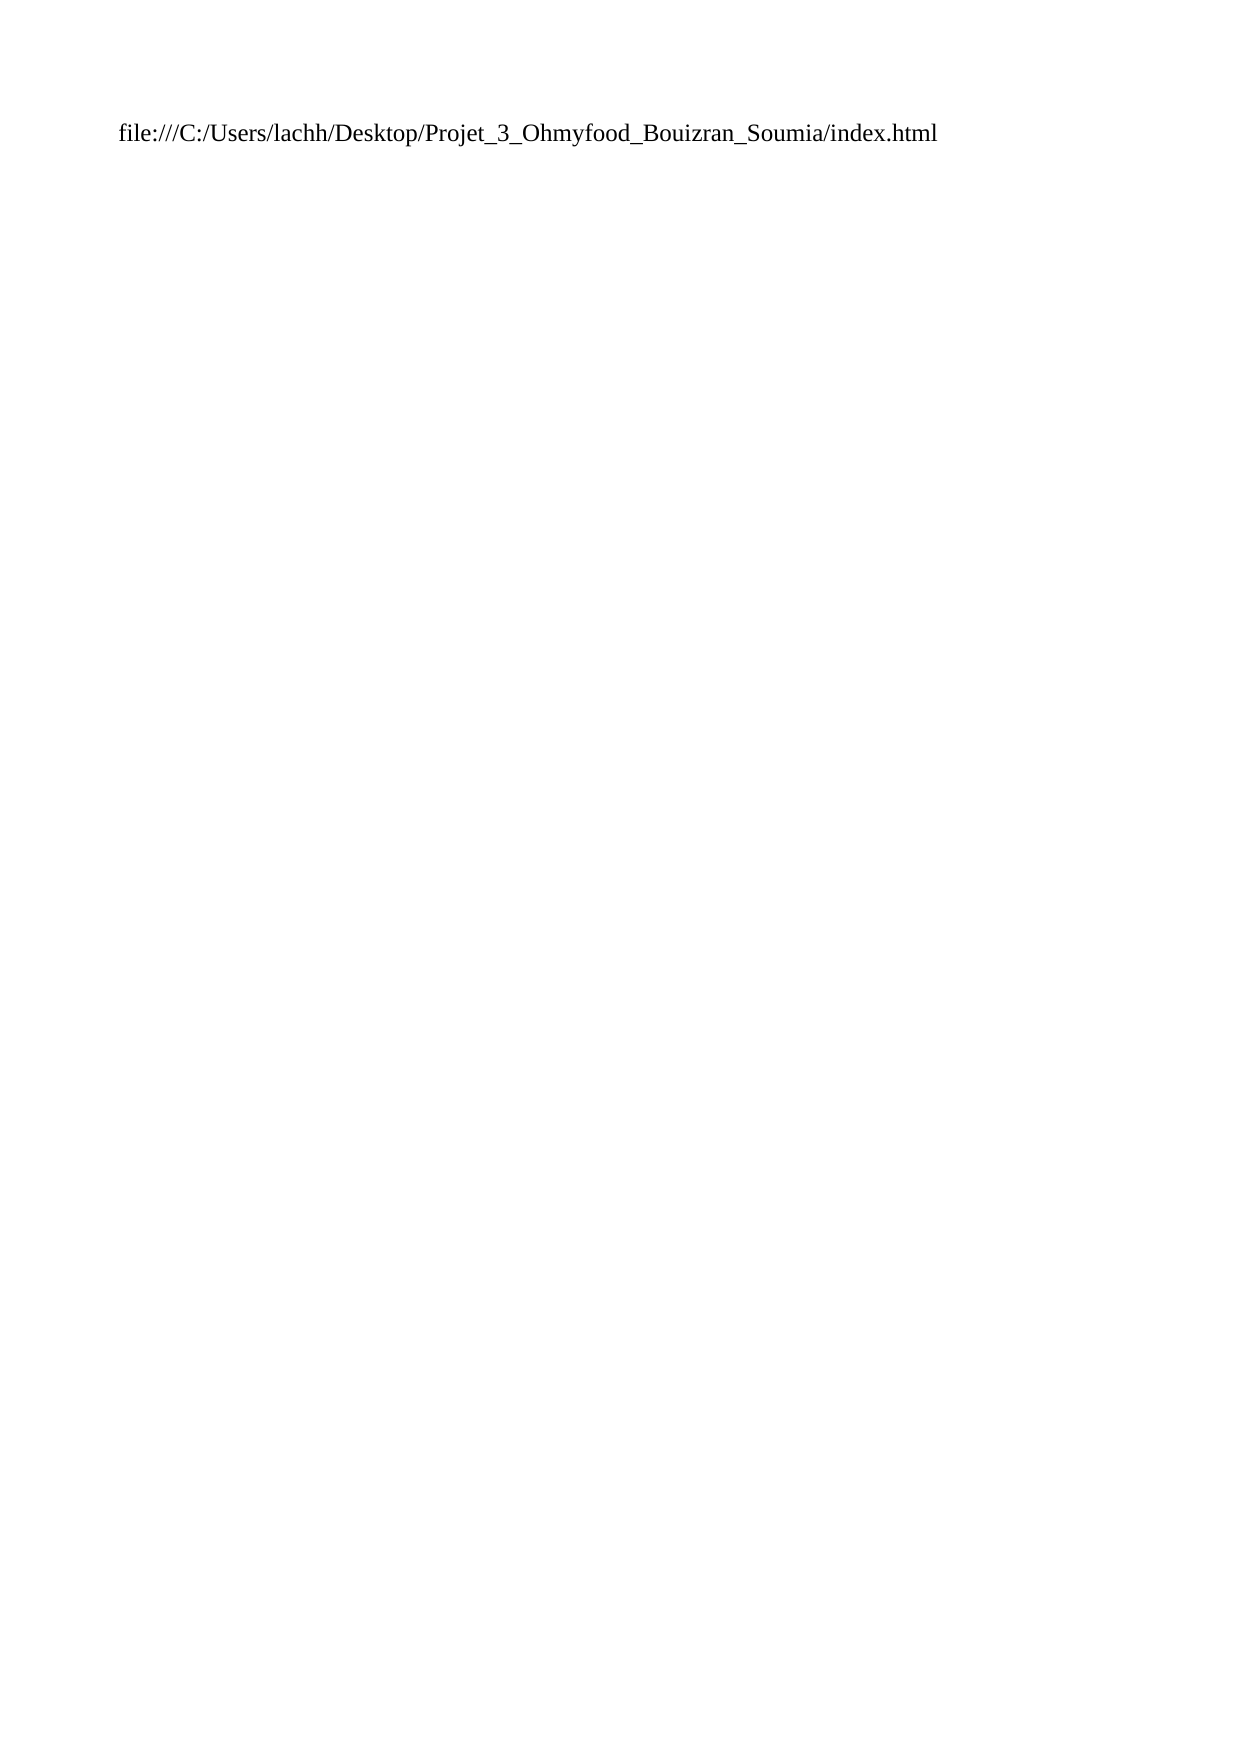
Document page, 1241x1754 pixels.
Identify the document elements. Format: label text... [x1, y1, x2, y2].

text file:///C:/Users/lachh/Desktop/Projet_3_Ohmyfood_Bouizran_Soumia/index.html [118, 118, 1122, 147]
